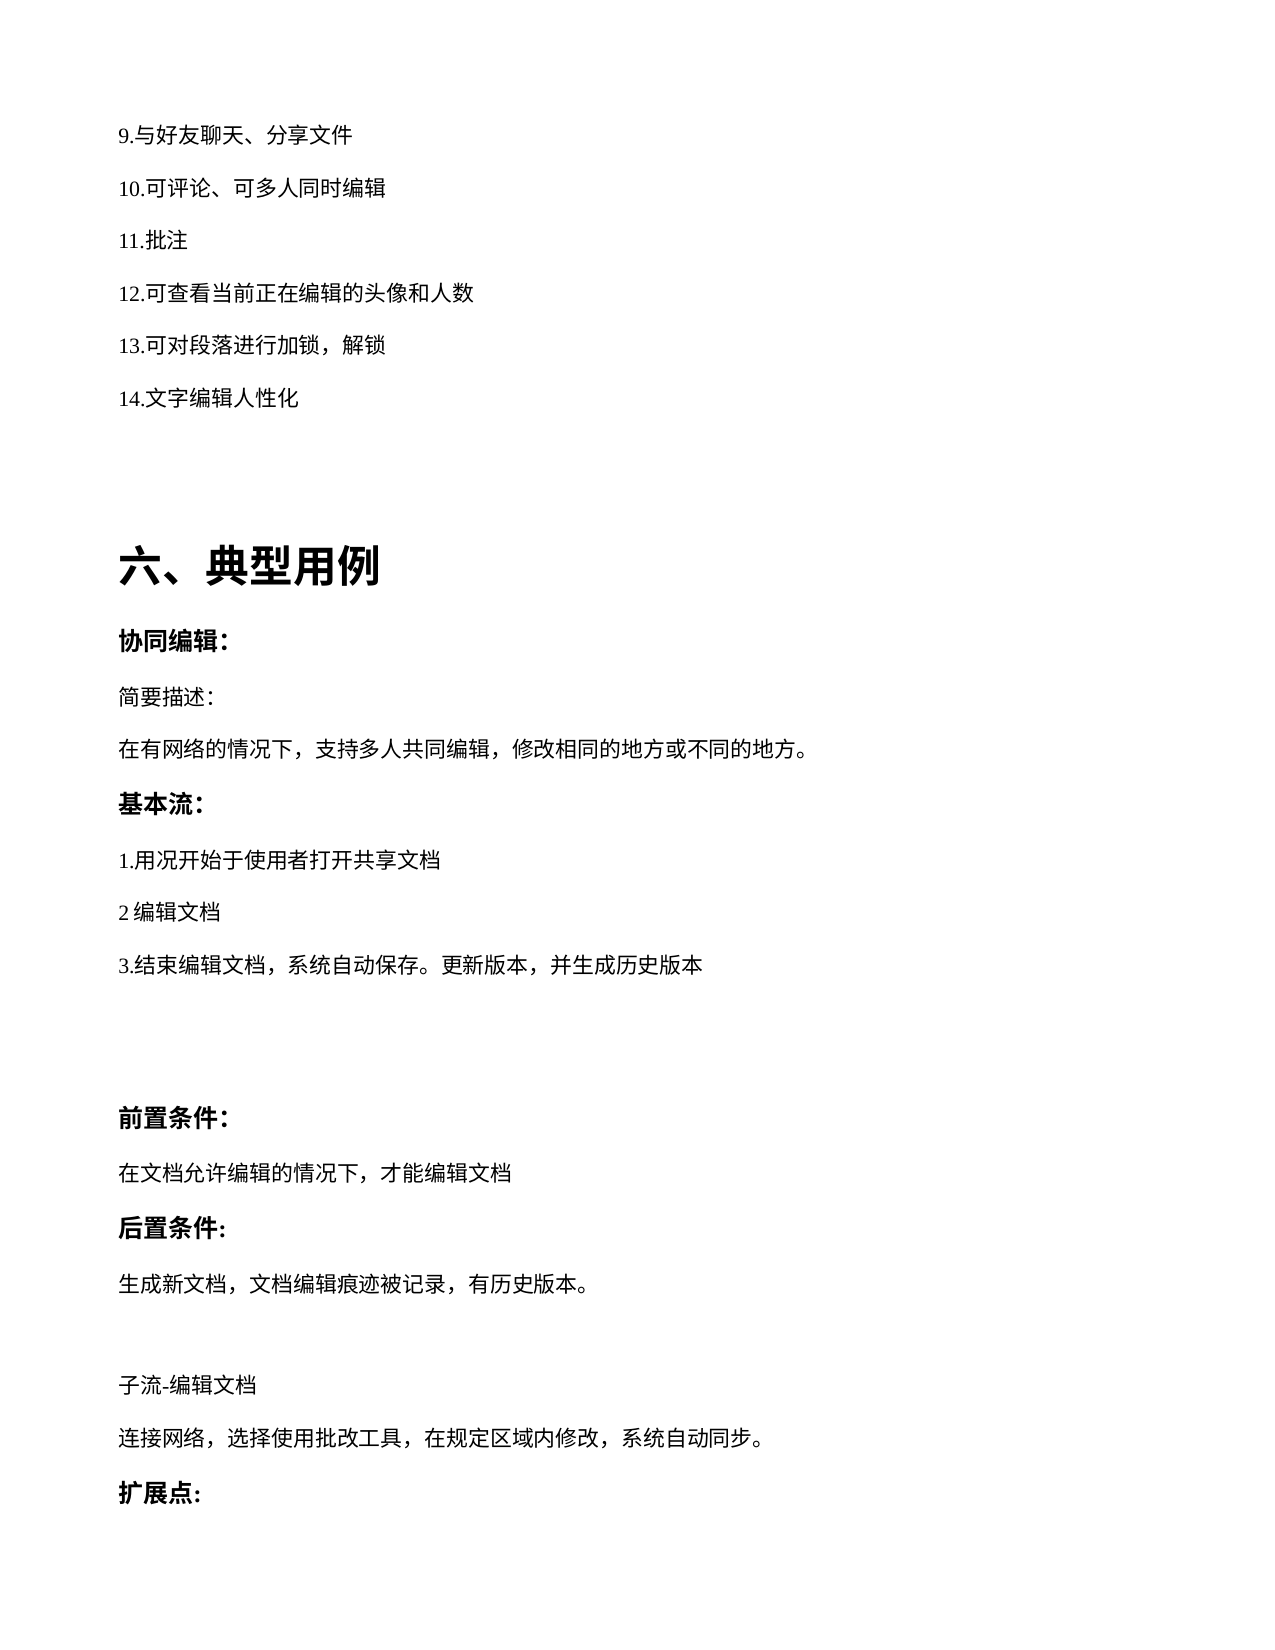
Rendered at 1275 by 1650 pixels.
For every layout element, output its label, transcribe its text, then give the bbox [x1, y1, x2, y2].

text 生成新文档，文档编辑痕迹被记录，有历史版本。 [118, 1267, 1157, 1299]
text 扩展点: [118, 1473, 1157, 1510]
text 在文档允许编辑的情况下，才能编辑文档 [118, 1156, 1157, 1188]
text 3.结束编辑文档，系统自动保存。更新版本，并生成历史版本 [118, 948, 1157, 979]
text 在有网络的情况下，支持多人共同编辑，修改相同的地方或不同的地方。 [118, 732, 1157, 764]
text 11.批注 [118, 223, 1157, 255]
text 12.可查看当前正在编辑的头像和人数 [118, 276, 1157, 307]
text 13.可对段落进行加锁，解锁 [118, 328, 1157, 360]
text 9.与好友聊天、分享文件 [118, 118, 1157, 150]
text 10.可评论、可多人同时编辑 [118, 171, 1157, 202]
text 后置条件: [118, 1209, 1157, 1245]
text 前置条件： [118, 1098, 1157, 1135]
text 协同编辑： [118, 622, 1157, 658]
text 14.文字编辑人性化 [118, 381, 1157, 412]
text 子流-编辑文档 [118, 1368, 1157, 1400]
text 2编辑文档 [118, 895, 1157, 927]
text 六、典型用例 [118, 531, 1157, 594]
text 基本流： [118, 785, 1157, 821]
text 1.用况开始于使用者打开共享文档 [118, 843, 1157, 874]
text 简要描述： [118, 680, 1157, 711]
text 连接网络，选择使用批改工具，在规定区域内修改，系统自动同步。 [118, 1421, 1157, 1453]
